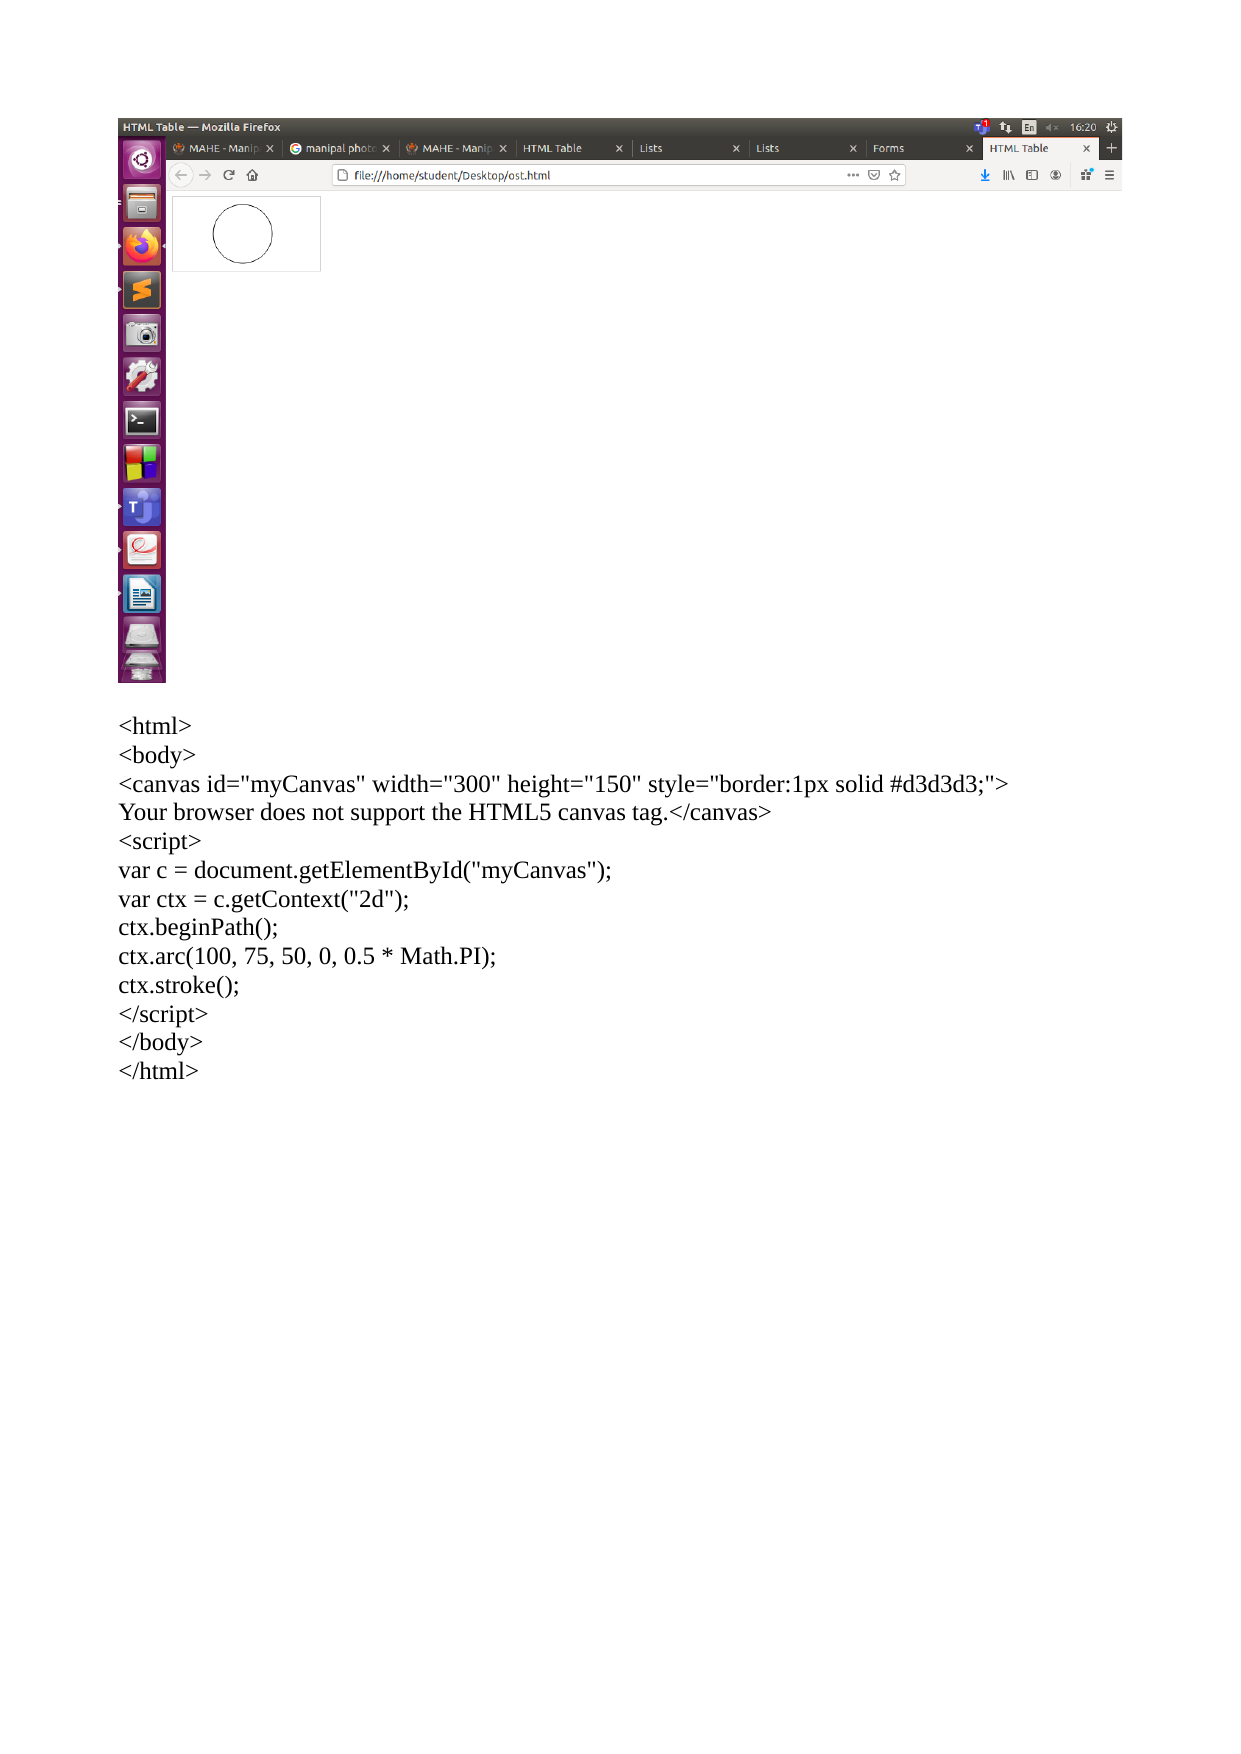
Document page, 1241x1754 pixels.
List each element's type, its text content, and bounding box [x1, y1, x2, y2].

picture [118, 118, 1123, 683]
text var c = document.getElementById("myCanvas"); [118, 855, 1122, 884]
text ctx.stroke(); [118, 970, 1122, 999]
text <html> [118, 711, 1122, 740]
text var ctx = c.getContext("2d"); [118, 884, 1122, 912]
text <script> [118, 826, 1122, 855]
text ctx.arc(100, 75, 50, 0, 0.5 * Math.PI); [118, 941, 1122, 970]
text <canvas id="myCanvas" width="300" height="150" style="border:1px solid #d3d3d3;"> [118, 769, 1122, 797]
text Your browser does not support the HTML5 canvas tag.</canvas> [118, 797, 1122, 826]
text </script> [118, 999, 1122, 1027]
text <body> [118, 740, 1122, 769]
text ctx.beginPath(); [118, 912, 1122, 941]
text </html> [118, 1056, 1122, 1085]
text </body> [118, 1027, 1122, 1056]
